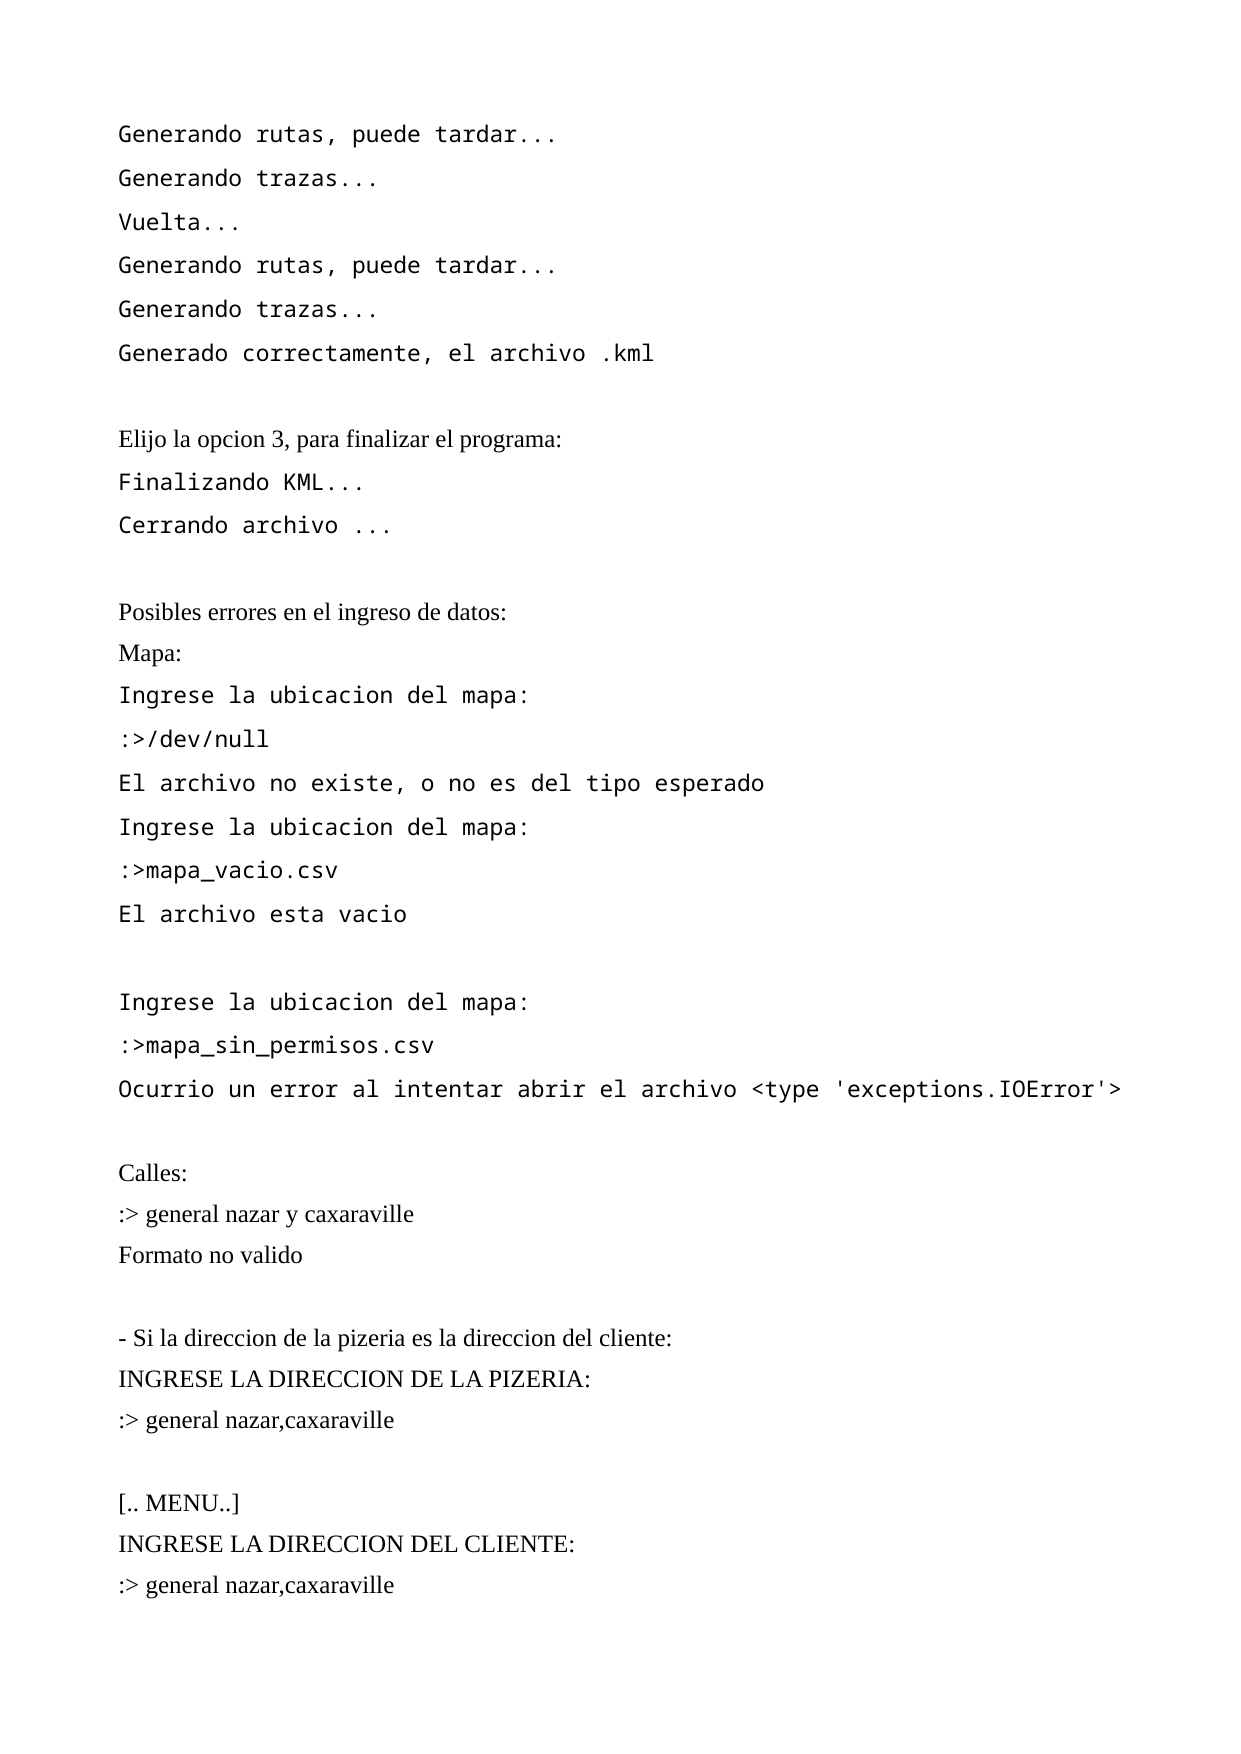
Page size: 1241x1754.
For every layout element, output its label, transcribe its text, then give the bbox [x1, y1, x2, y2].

text Ingrese la ubicacion del mapa: [118, 986, 1122, 1017]
text :> general nazar,caxaraville [118, 1571, 1122, 1599]
text [.. MENU..] [118, 1488, 1122, 1517]
text El archivo no existe, o no es del tipo esperado [118, 767, 1122, 798]
text Mapa: [118, 638, 1122, 667]
text INGRESE LA DIRECCION DEL CLIENTE: [118, 1529, 1122, 1558]
text Ingrese la ubicacion del mapa: [118, 679, 1122, 711]
text :> general nazar y caxaraville [118, 1199, 1122, 1228]
text Calles: [118, 1158, 1122, 1187]
text Generando rutas, puede tardar... [118, 249, 1122, 281]
text Formato no valido [118, 1241, 1122, 1269]
text Elijo la opcion 3, para finalizar el programa: [118, 424, 1122, 453]
text :>mapa_sin_permisos.csv [118, 1029, 1122, 1061]
text INGRESE LA DIRECCION DE LA PIZERIA: [118, 1364, 1122, 1393]
text Vuelta... [118, 206, 1122, 237]
text Finalizando KML... [118, 466, 1122, 497]
text Cerrando archivo ... [118, 509, 1122, 541]
text :>mapa_vacio.csv [118, 854, 1122, 886]
text Generando trazas... [118, 162, 1122, 193]
text Generado correctamente, el archivo .kml [118, 337, 1122, 368]
text Generando trazas... [118, 293, 1122, 324]
text Posibles errores en el ingreso de datos: [118, 597, 1122, 626]
text :> general nazar,caxaraville [118, 1406, 1122, 1434]
text :>/dev/null [118, 723, 1122, 754]
text Generando rutas, puede tardar... [118, 118, 1122, 149]
text Ocurrio un error al intentar abrir el archivo <type 'exceptions.IOError'> [118, 1073, 1122, 1104]
text Ingrese la ubicacion del mapa: [118, 811, 1122, 842]
text - Si la direccion de la pizeria es la direccion del cliente: [118, 1323, 1122, 1352]
text El archivo esta vacio [118, 898, 1122, 929]
